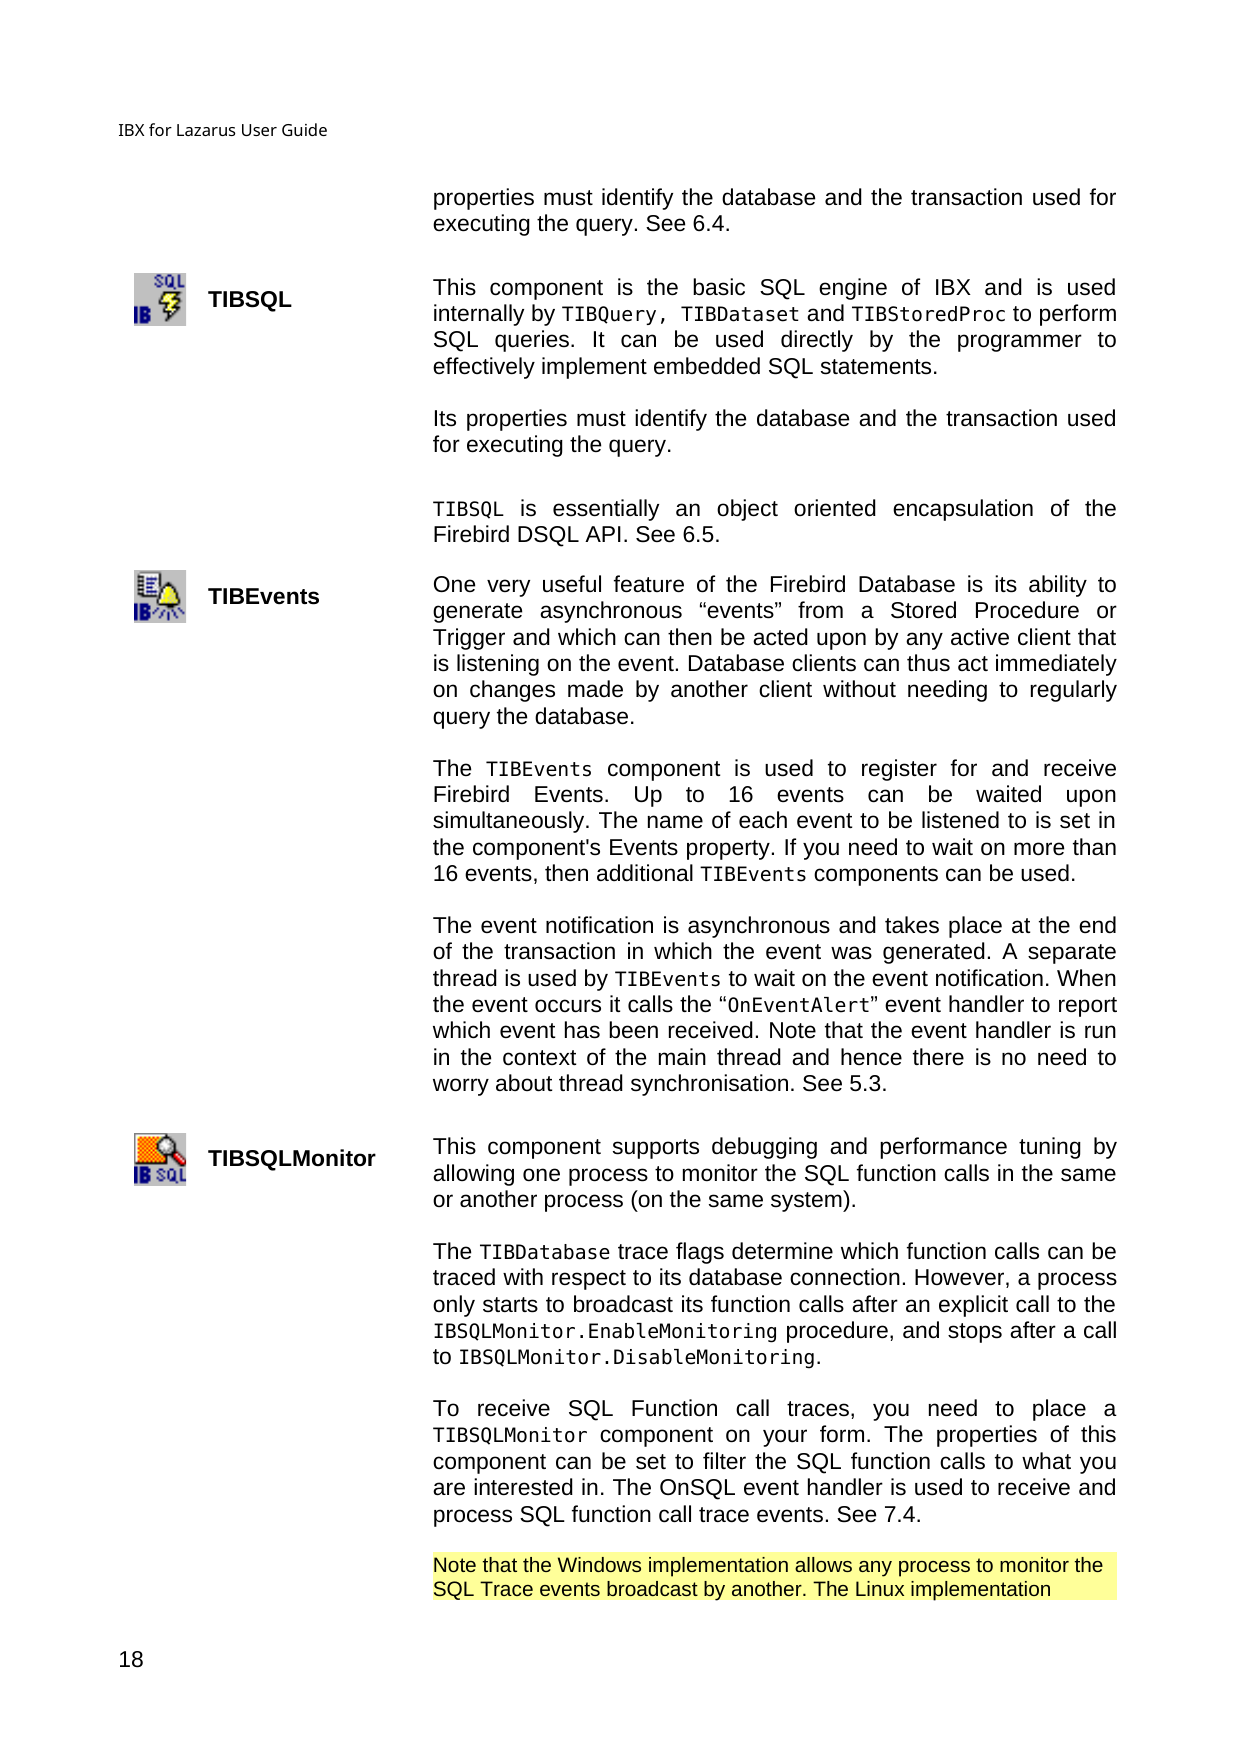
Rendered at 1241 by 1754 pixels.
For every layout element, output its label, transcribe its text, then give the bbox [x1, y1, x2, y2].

table_cell TIBSQLMonitor [202, 1128, 427, 1606]
table_cell TIBSQL [202, 268, 427, 565]
picture [134, 1133, 187, 1186]
table_cell [118, 178, 202, 268]
table_cell [118, 268, 202, 273]
table_cell [118, 1128, 202, 1606]
table_cell One very useful feature of the Firebird Database is its ability to generate asynchronous “events” from a Stored Procedure or Trigger and which can then be acted upon by any active client that is listening on the event. Database clients can thus act immediately on changes made by another client without needing to regularly query the database. The TIBEvents component is used to register for and receive Firebird Events. Up to 16 events can be waited upon simultaneously. The name of each event to be listened to is set in the component's Events property. If you need to wait on more than 16 events, then additional TIBEvents components can be used. The event notification is asynchronous and takes place at the end of the transaction in which the event was generated. A separate thread is used by TIBEvents to wait on the event notification. When the event occurs it calls the “OnEventAlert” event handler to report which event has been received. Note that the event handler is run in the context of the main thread and hence there is no need to worry about thread synchronisation. See 5.3. [427, 565, 1123, 1127]
table_cell This component supports debugging and performance tuning by allowing one process to monitor the SQL function calls in the same or another process (on the same system). The TIBDatabase trace flags determine which function calls can be traced with respect to its database connection. However, a process only starts to broadcast its function calls after an explicit call to the IBSQLMonitor.EnableMonitoring procedure, and stops after a call to IBSQLMonitor.DisableMonitoring. To receive SQL Function call traces, you need to place a TIBSQLMonitor component on your form. The properties of this component can be set to filter the SQL function calls to what you are interested in. The OnSQL event handler is used to receive and process SQL function call trace events. See 7.4. Note that the Windows implementation allows any process to monitor the SQL Trace events broadcast by another. The Linux implementation [427, 1128, 1123, 1606]
picture [134, 273, 187, 326]
table_cell TIBEvents [202, 565, 427, 1127]
table_cell [118, 274, 202, 565]
table_cell This component is the basic SQL engine of IBX and is used internally by TIBQuery, TIBDataset and TIBStoredProc to perform SQL queries. It can be used directly by the programmer to effectively implement embedded SQL statements. Its properties must identify the database and the transaction used for executing the query. TIBSQL is essentially an object oriented encapsulation of the Firebird DSQL API. See 6.5. [427, 268, 1123, 565]
picture [134, 570, 187, 623]
table_cell [118, 565, 202, 1127]
table_cell [202, 178, 427, 268]
table_cell properties must identify the database and the transaction used for executing the query. See 6.4. [427, 178, 1123, 268]
